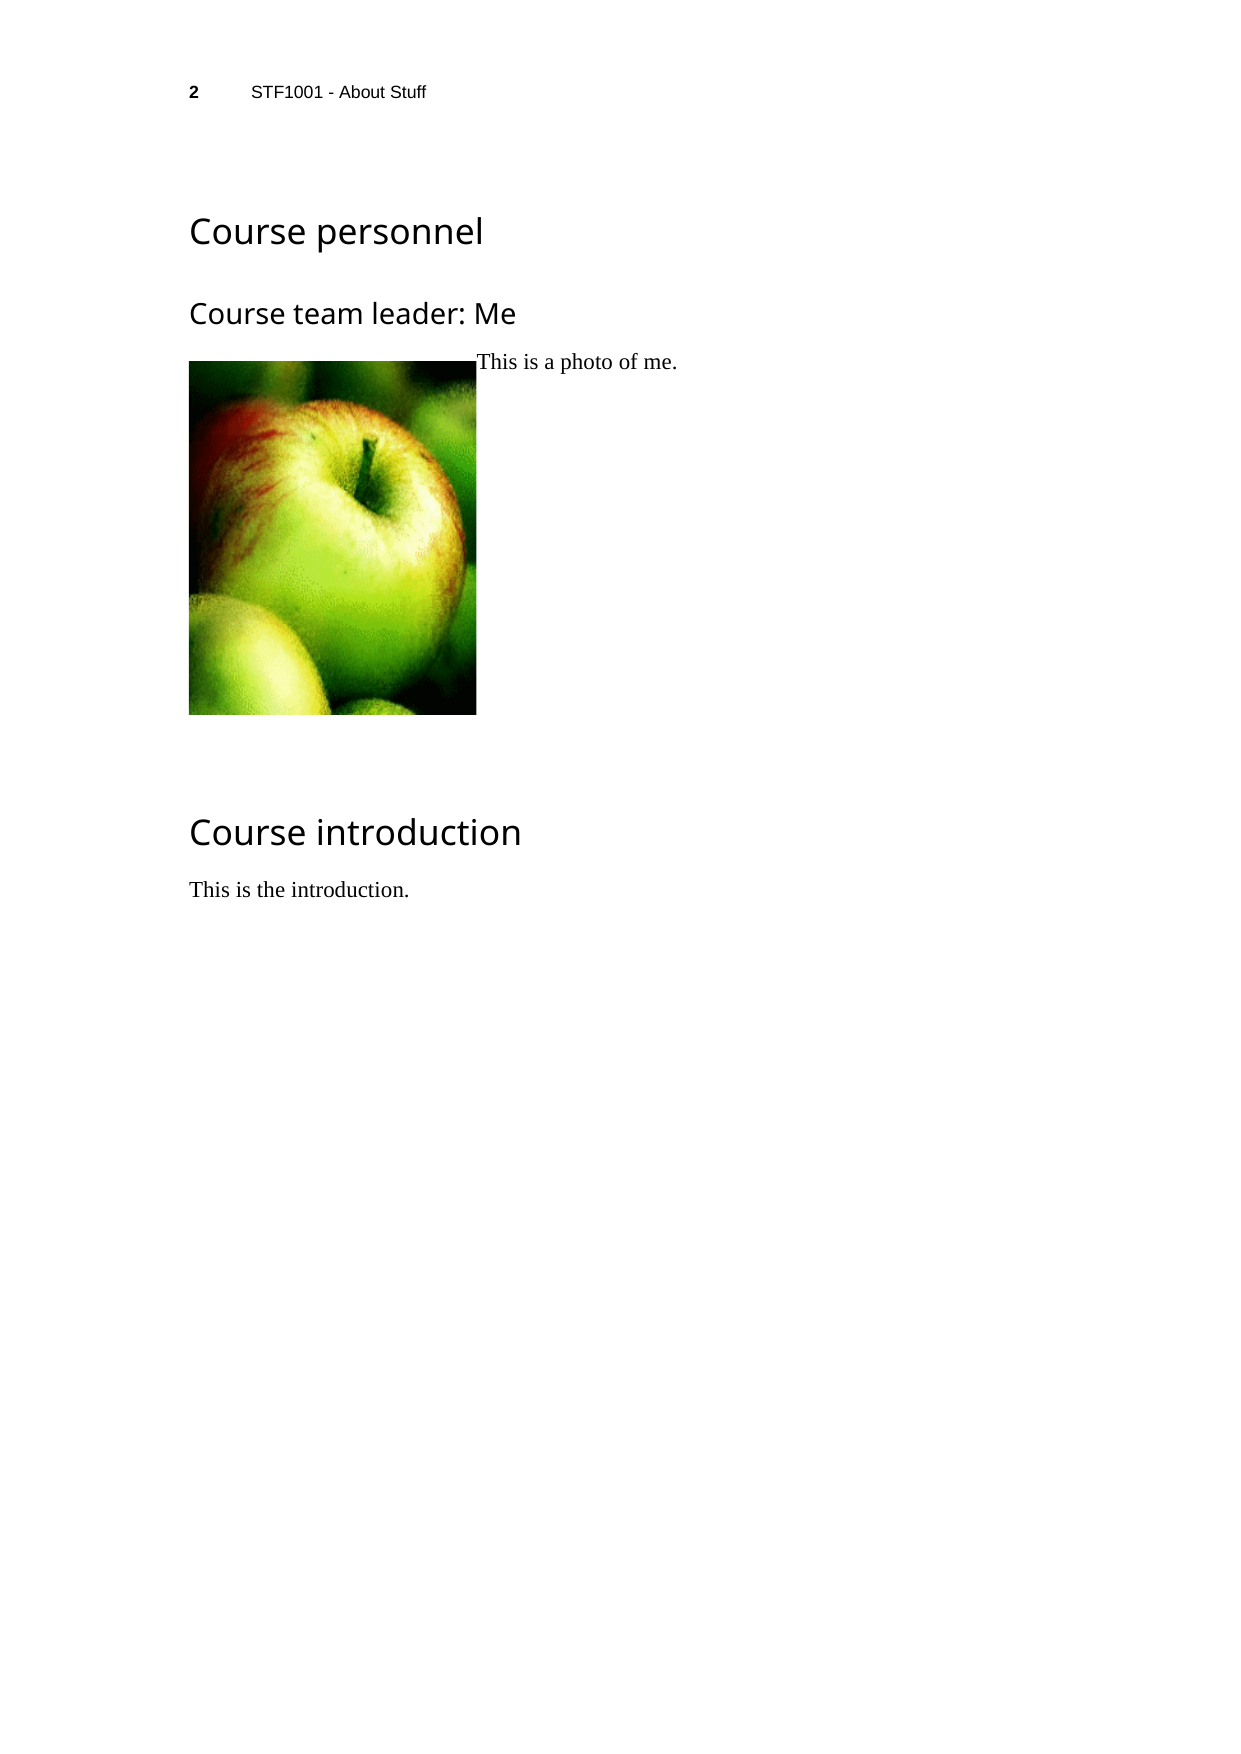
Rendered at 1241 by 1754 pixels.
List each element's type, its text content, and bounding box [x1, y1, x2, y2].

text Course personnel [189, 207, 1051, 255]
text Course introduction [189, 808, 1051, 856]
table_header [189, 715, 476, 749]
text This is the introduction. [189, 877, 1051, 903]
table_header This is a photo of me. [476, 345, 1043, 749]
table_header [189, 345, 476, 361]
picture [188, 361, 477, 715]
text Course team leader: Me [189, 293, 1051, 333]
